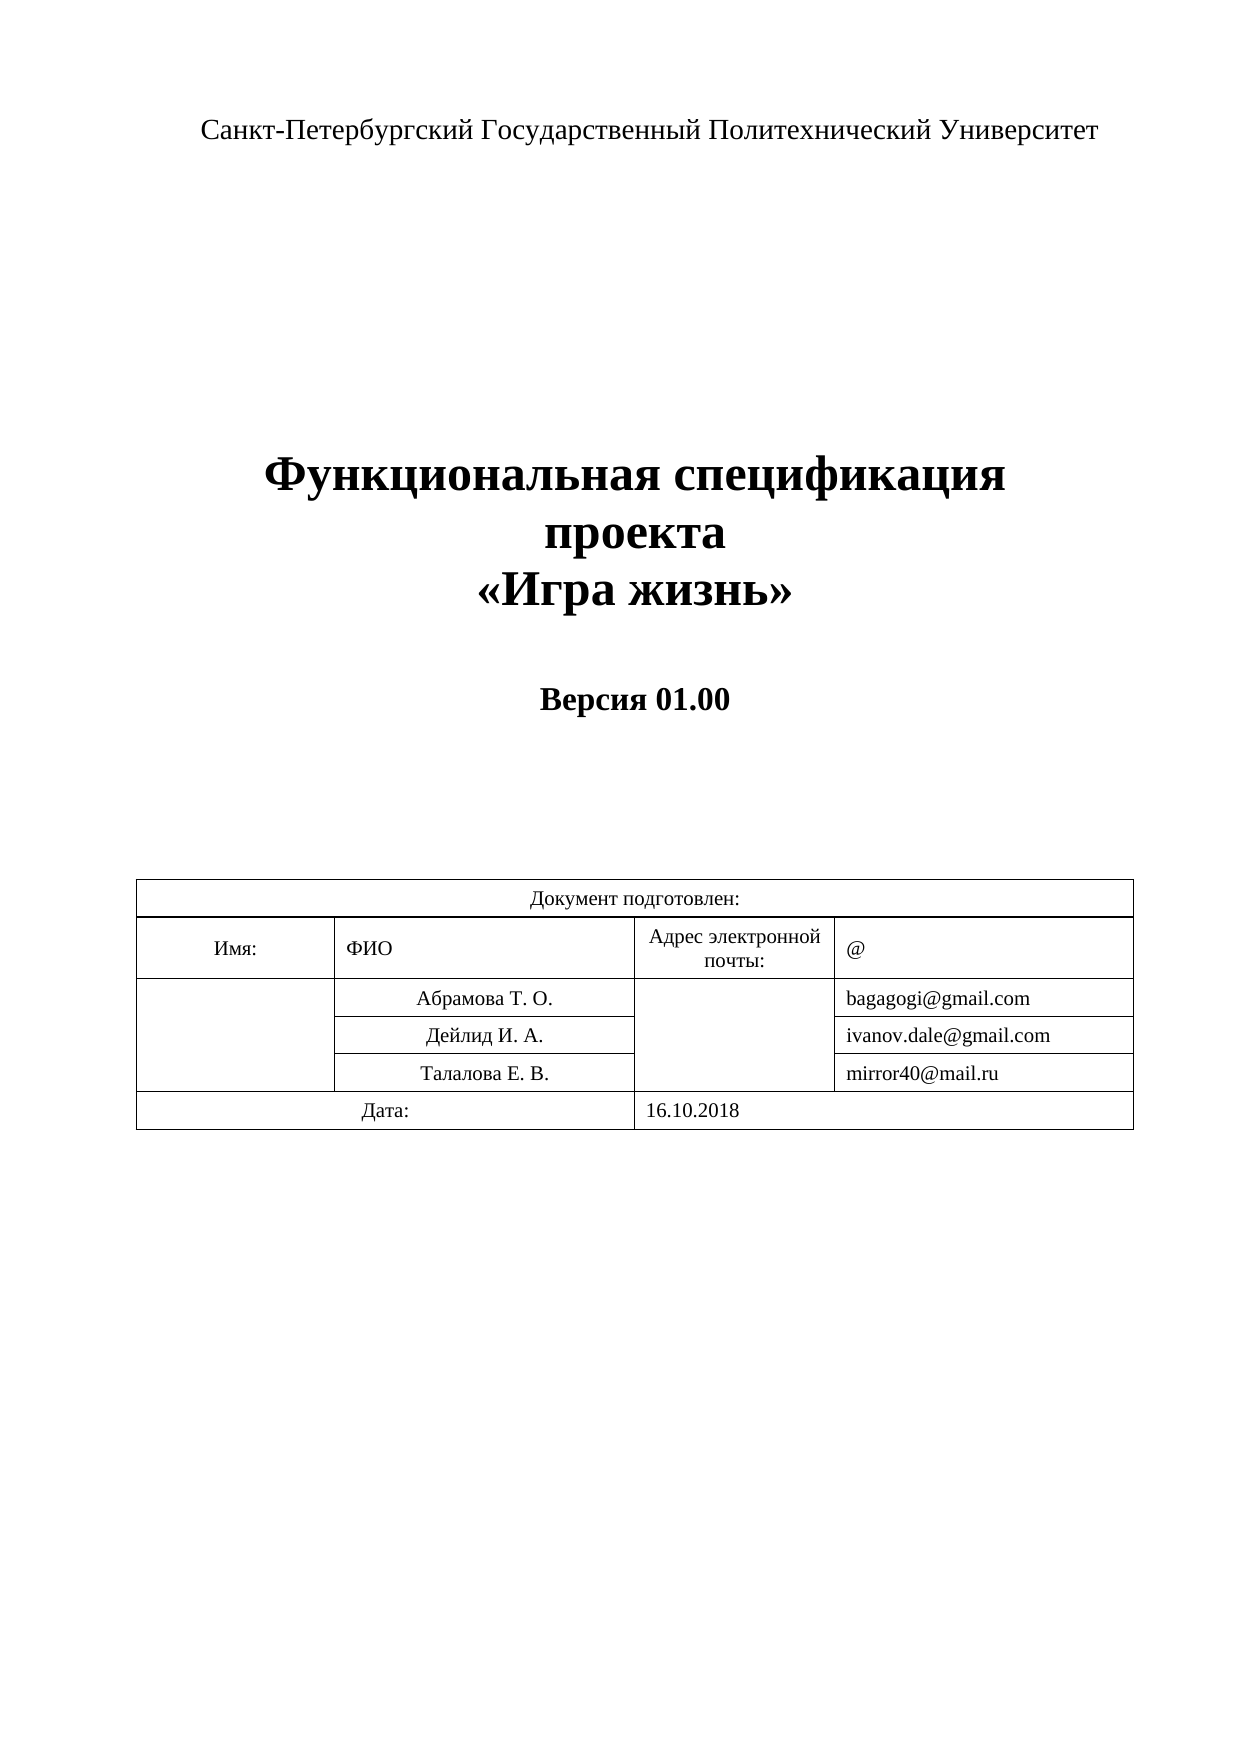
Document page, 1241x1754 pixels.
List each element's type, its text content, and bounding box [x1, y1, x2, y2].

table_cell 16.10.2018 [635, 1092, 1133, 1128]
table_cell Адрес электронной почты: [635, 918, 834, 978]
table_cell Имя: [137, 918, 334, 978]
table_cell @ [835, 918, 1133, 978]
table_cell Дата: [137, 1092, 634, 1128]
table_cell ivanov.dale@gmail.com [835, 1017, 1133, 1053]
text Версия 01.00 [148, 679, 1122, 717]
table_cell bagagogi@gmail.com [835, 979, 1133, 1016]
table_cell [137, 979, 334, 1091]
table_cell Дейлид И. А. [335, 1017, 634, 1053]
table_cell mirror40@mail.ru [835, 1054, 1133, 1091]
table_cell Талалова Е. В. [335, 1054, 634, 1091]
table_cell ФИО [335, 918, 634, 978]
table_header Документ подготовлен: [137, 880, 1133, 916]
table_cell [635, 979, 834, 1091]
title Функциональная спецификация проекта «Игра жизнь» [148, 444, 1122, 616]
table_cell Абрамова Т. О. [335, 979, 634, 1016]
